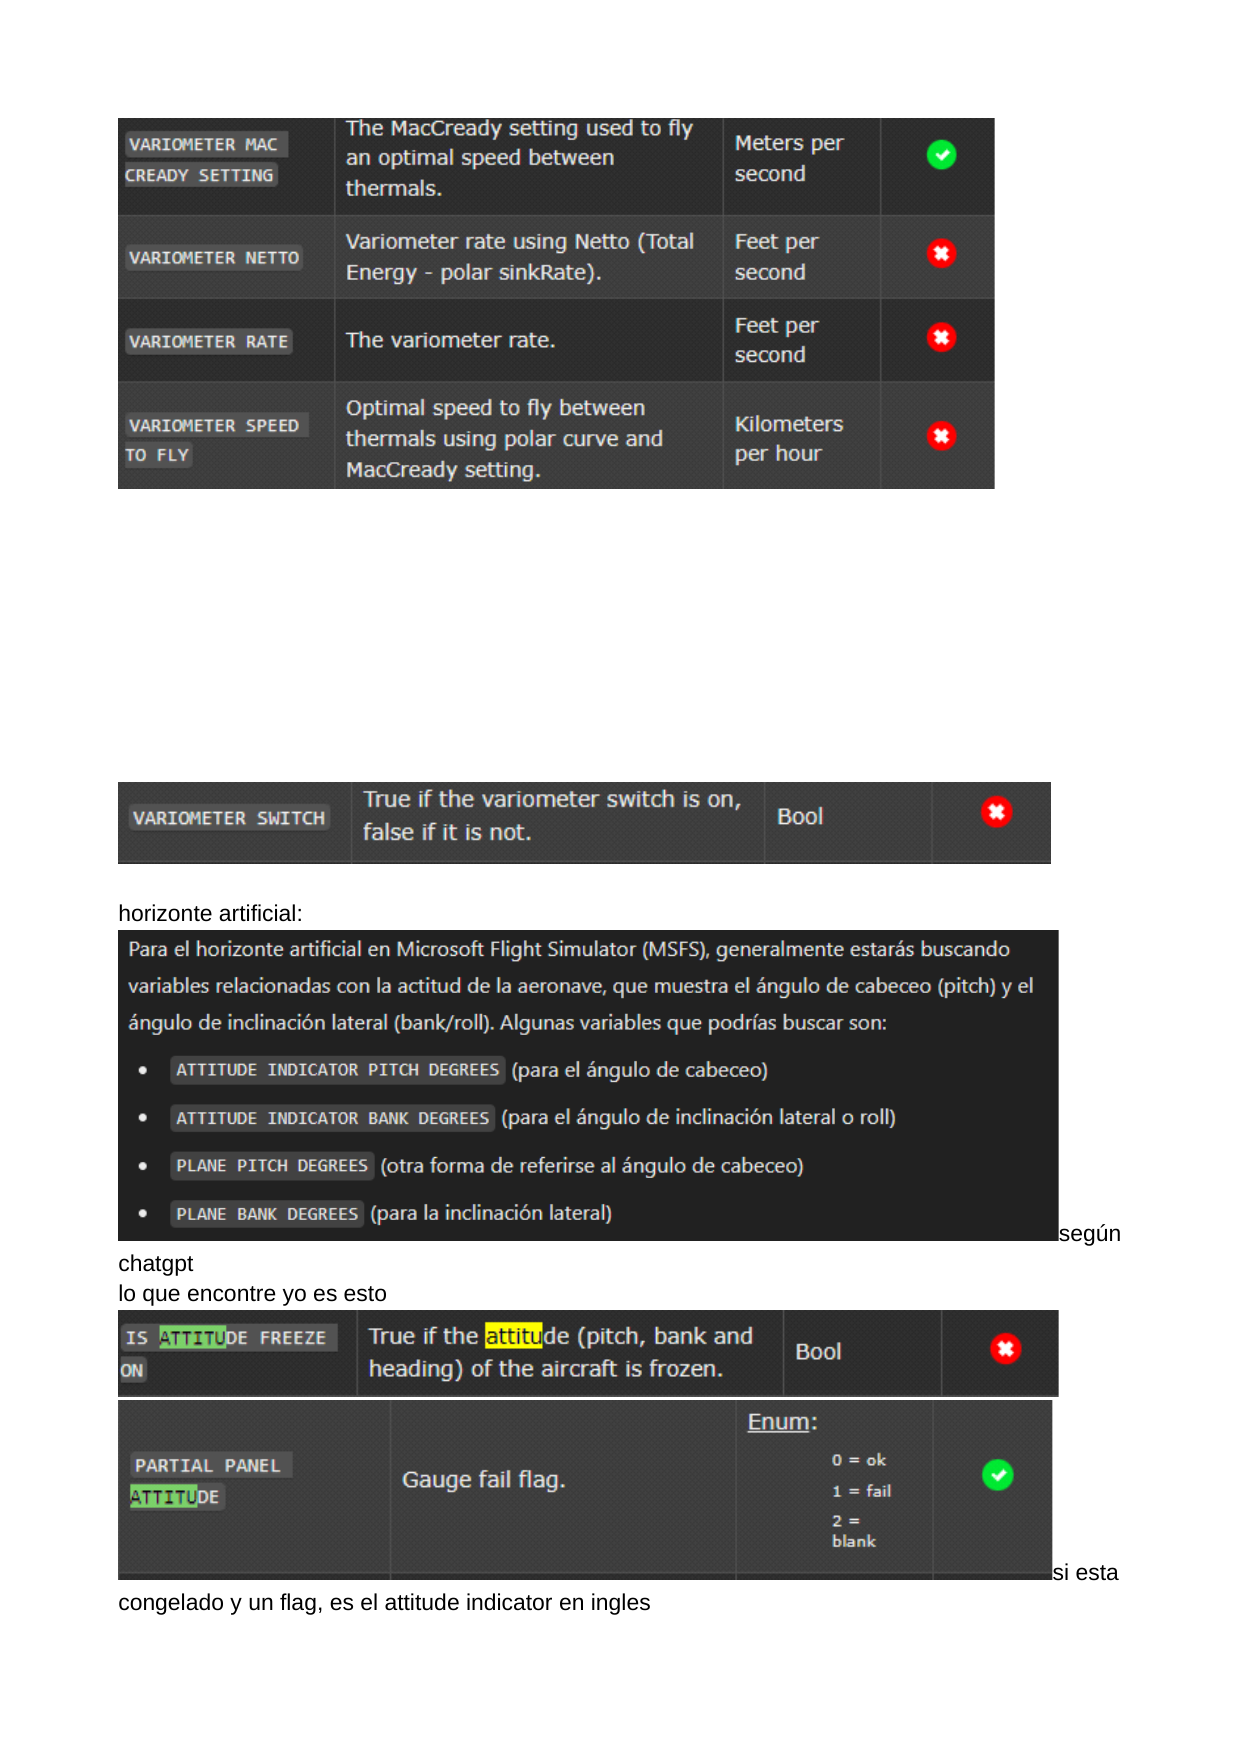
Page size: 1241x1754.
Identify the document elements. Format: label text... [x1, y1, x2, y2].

text lo que encontre yo es esto [118, 1280, 1122, 1306]
text si esta congelado y un flag, es el attitude indicator en ingles [118, 1310, 1122, 1615]
text según chatgpt [118, 930, 1122, 1276]
text horizonte artificial: [118, 900, 1122, 926]
